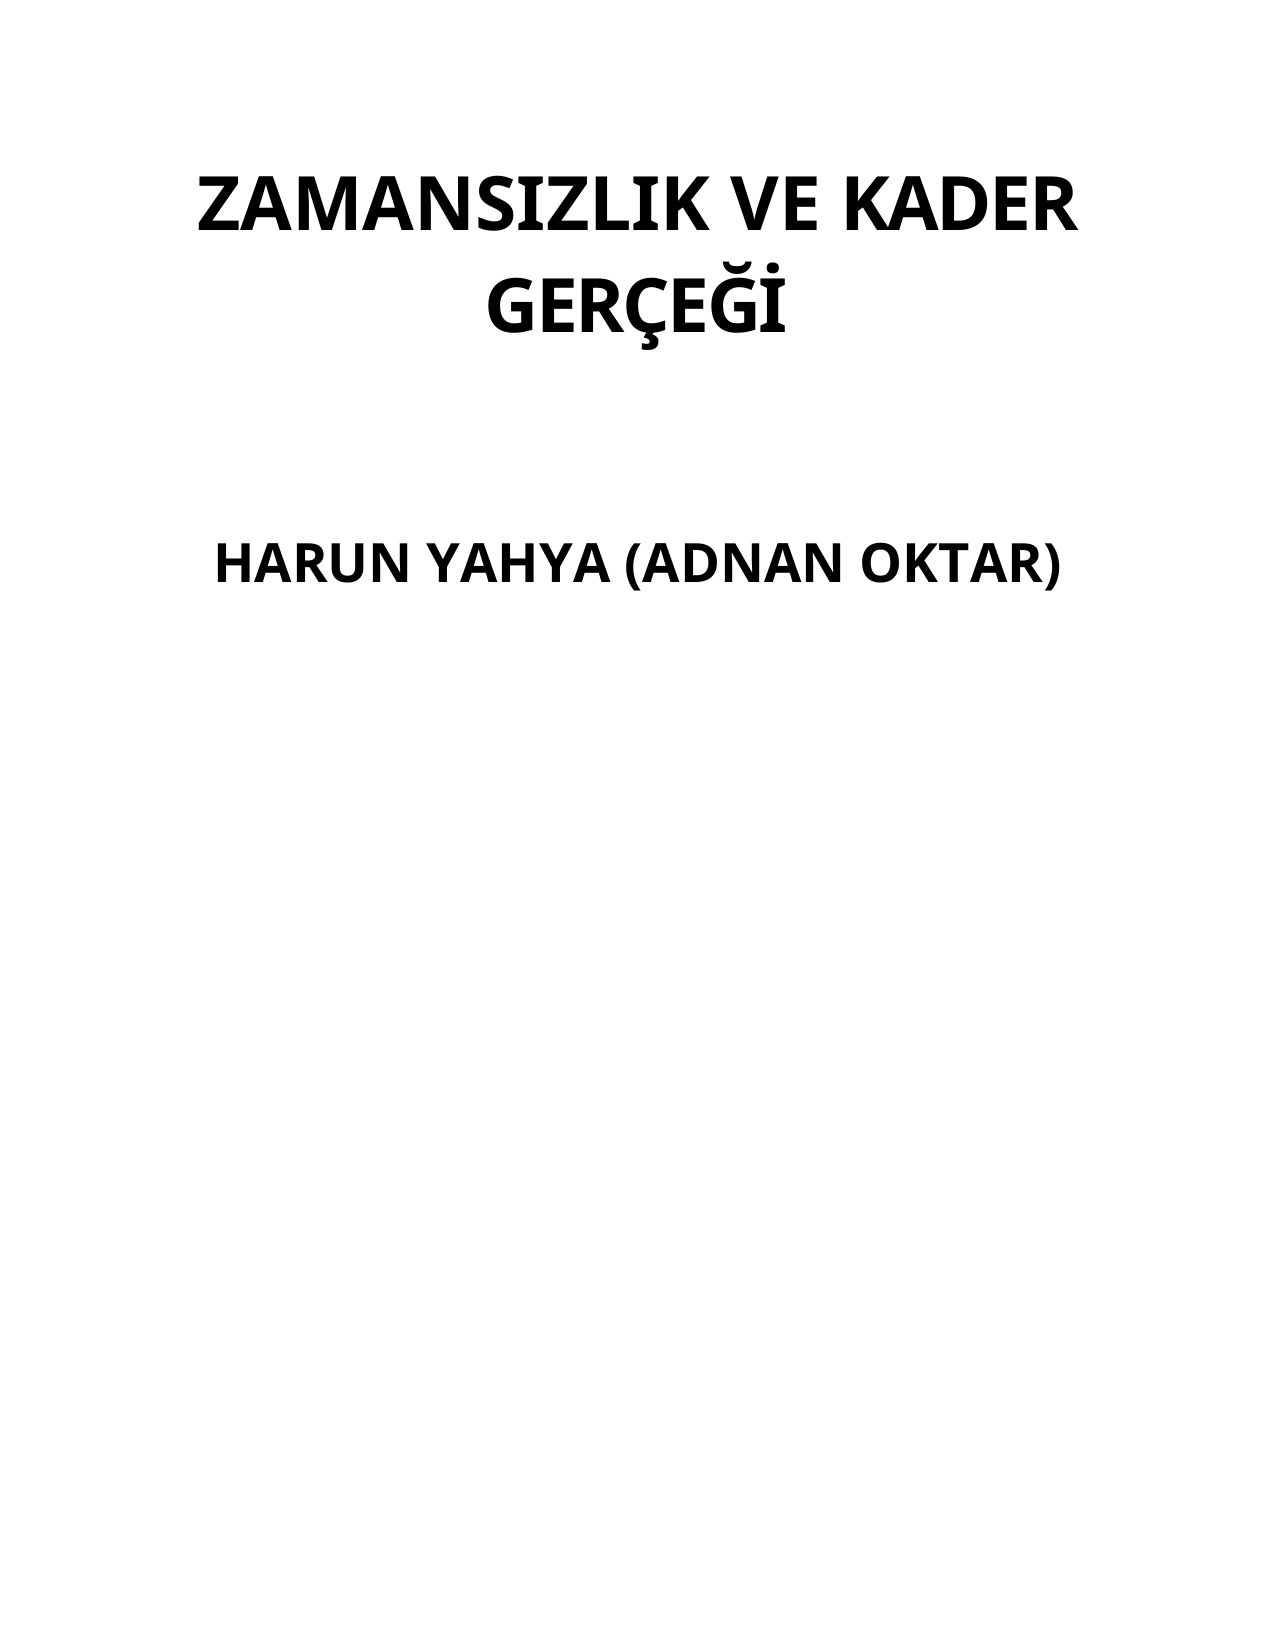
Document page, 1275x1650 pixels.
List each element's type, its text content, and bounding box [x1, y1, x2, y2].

text HARUN YAHYA (ADNAN OKTAR) [75, 524, 1200, 598]
subtitle ZAMANSIZLIK VE KADER GERÇEĞİ [75, 150, 1200, 354]
